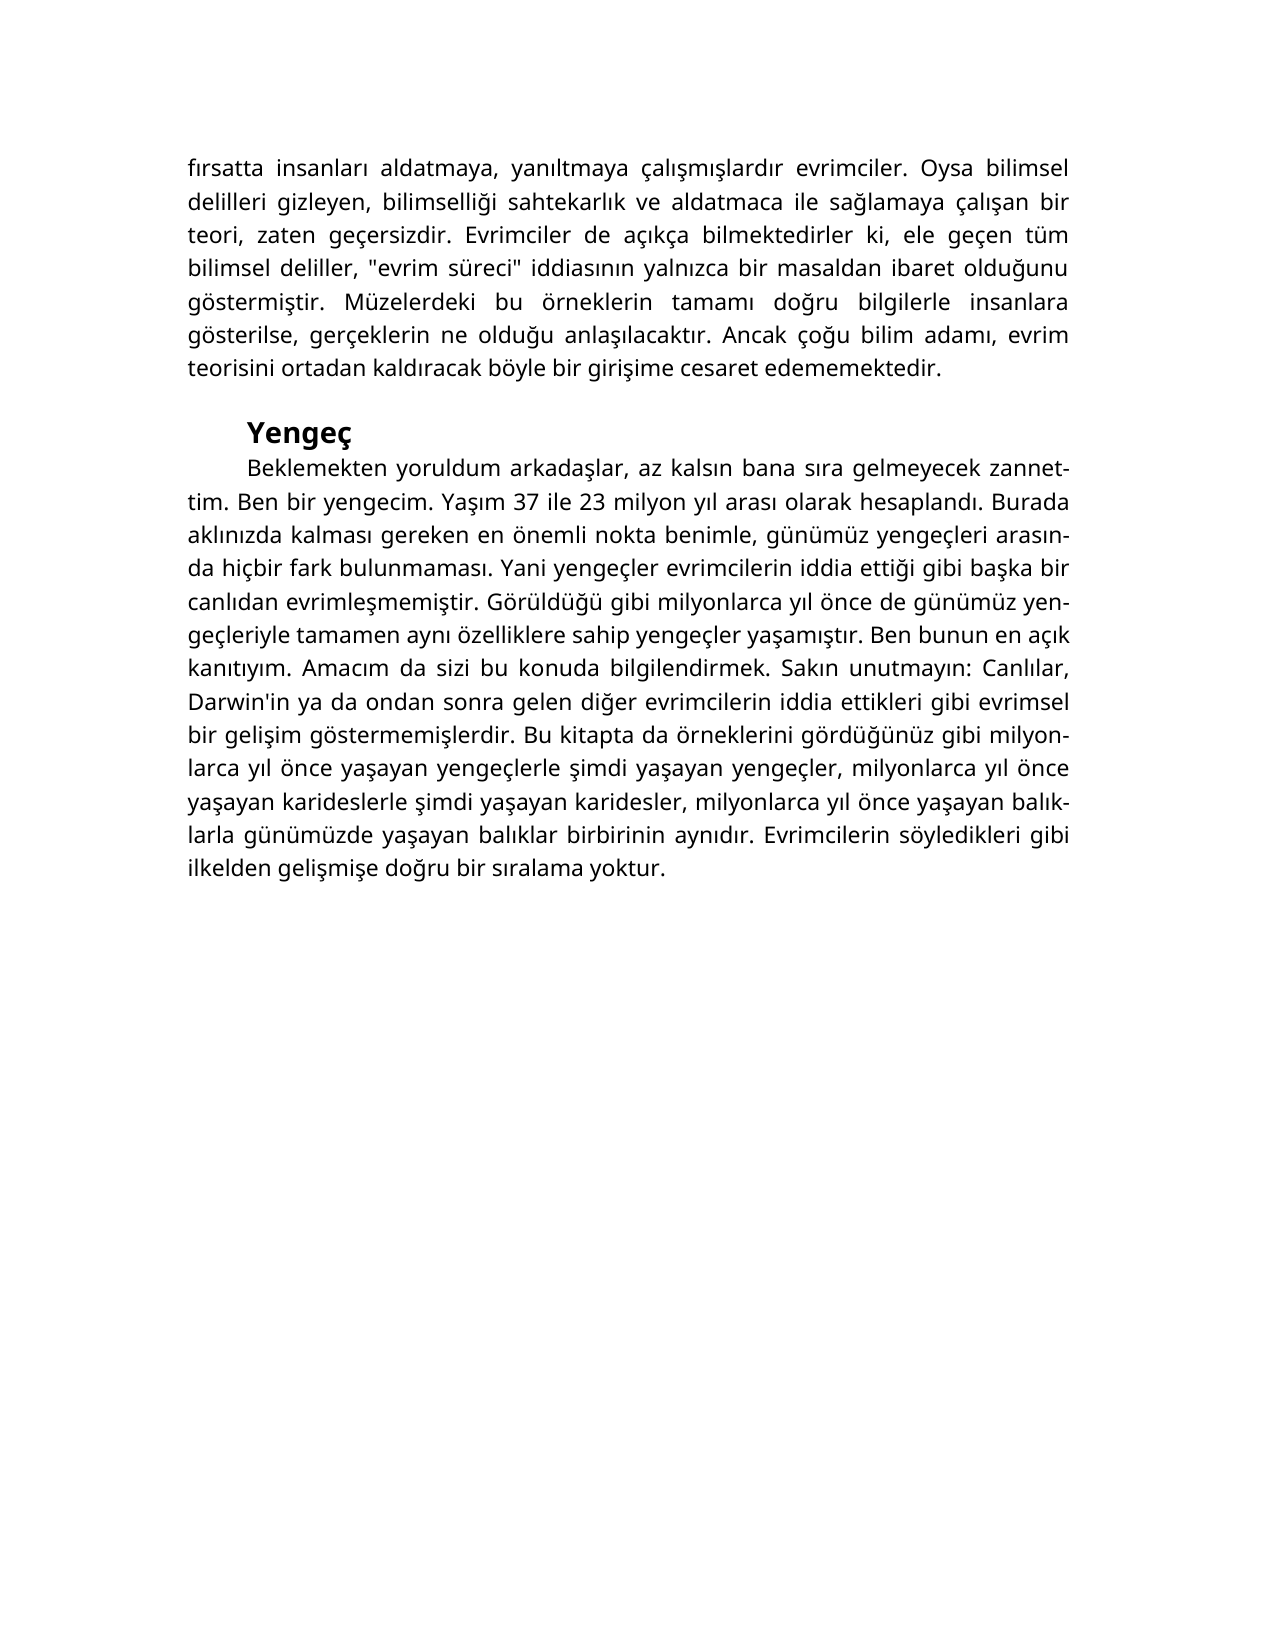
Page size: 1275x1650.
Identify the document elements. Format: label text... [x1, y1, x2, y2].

text Bek­le­mek­ten yo­rul­dum ar­ka­daş­lar, az kal­sın ba­na sı­ra gel­me­ye­cek zan­net­tim. Ben bir yen­ge­cim. Ya­şım 37 ile 23 mil­yon yıl ara­sı olarak hesaplandı. Bu­ra­da ak­lı­nız­da kal­ma­sı ge­re­ken en önem­li nok­ta be­nim­le, gü­nü­müz yen­geç­le­ri ara­sın­da hiç­bir fark bu­lun­ma­ma­sı. Ya­ni yen­geç­ler ev­rim­ci­le­rin id­di­a et­ti­ği gi­bi baş­ka bir can­lı­dan ev­rim­leş­me­miş­tir. Gö­rül­dü­ğü gi­bi mil­yon­lar­ca yıl ön­ce de gü­nü­müz yen­geç­le­riy­le ta­ma­men ay­nı özel­lik­le­re sa­hip yen­geç­ler ya­şa­mış­tır. Ben bu­nun en açık ka­nı­tı­yım. Ama­cım da si­zi bu ko­nu­da bil­gi­len­dir­mek. Sa­kın unut­ma­yın: Can­lı­lar, Dar­win'in ya da on­dan son­ra ge­len di­ğer ev­rim­ci­le­rin id­di­a et­tik­le­ri gi­bi ev­rim­sel bir ge­li­şim gös­ter­me­miş­ler­dir. Bu ki­tap­ta da ör­nek­le­ri­ni gör­dü­ğü­nüz gi­bi mil­yon­lar­ca yıl ön­ce ya­şa­yan yen­geç­ler­le şim­di ya­şa­yan yen­geç­ler, mil­yon­lar­ca yıl ön­ce ya­şa­yan ka­ri­des­ler­le şim­di ya­şa­yan ka­ri­des­ler, mil­yon­lar­ca yıl ön­ce ya­şa­yan ba­lık­lar­la gü­nü­müz­de ya­şa­yan ba­lık­lar bir­bi­ri­nin ay­nı­dır. Ev­rim­ci­le­rin söy­le­dik­le­ri gi­bi il­kel­den ge­liş­mi­şe doğ­ru bir sı­ra­la­ma yok­tur. [187, 450, 1070, 883]
text fırsatta insanları aldatmaya, yanıltmaya çalışmışlardır evrimciler. Oysa bilimsel delilleri gizleyen, bilimselliği sahtekarlık ve aldatmaca ile sağlamaya çalışan bir teori, zaten geçersizdir. Evrimciler de açıkça bilmektedirler ki, ele geçen tüm bilimsel deliller, "evrim süreci" iddiasının yalnızca bir masaldan ibaret olduğunu göstermiştir. Müzelerdeki bu örneklerin tamamı doğru bilgilerle insanlara gösterilse, gerçeklerin ne olduğu anlaşılacaktır. Ancak çoğu bilim adamı, evrim teorisini ortadan kaldıracak böyle bir girişime cesaret edememektedir. [187, 150, 1070, 383]
text Yen­geç [187, 417, 1070, 450]
